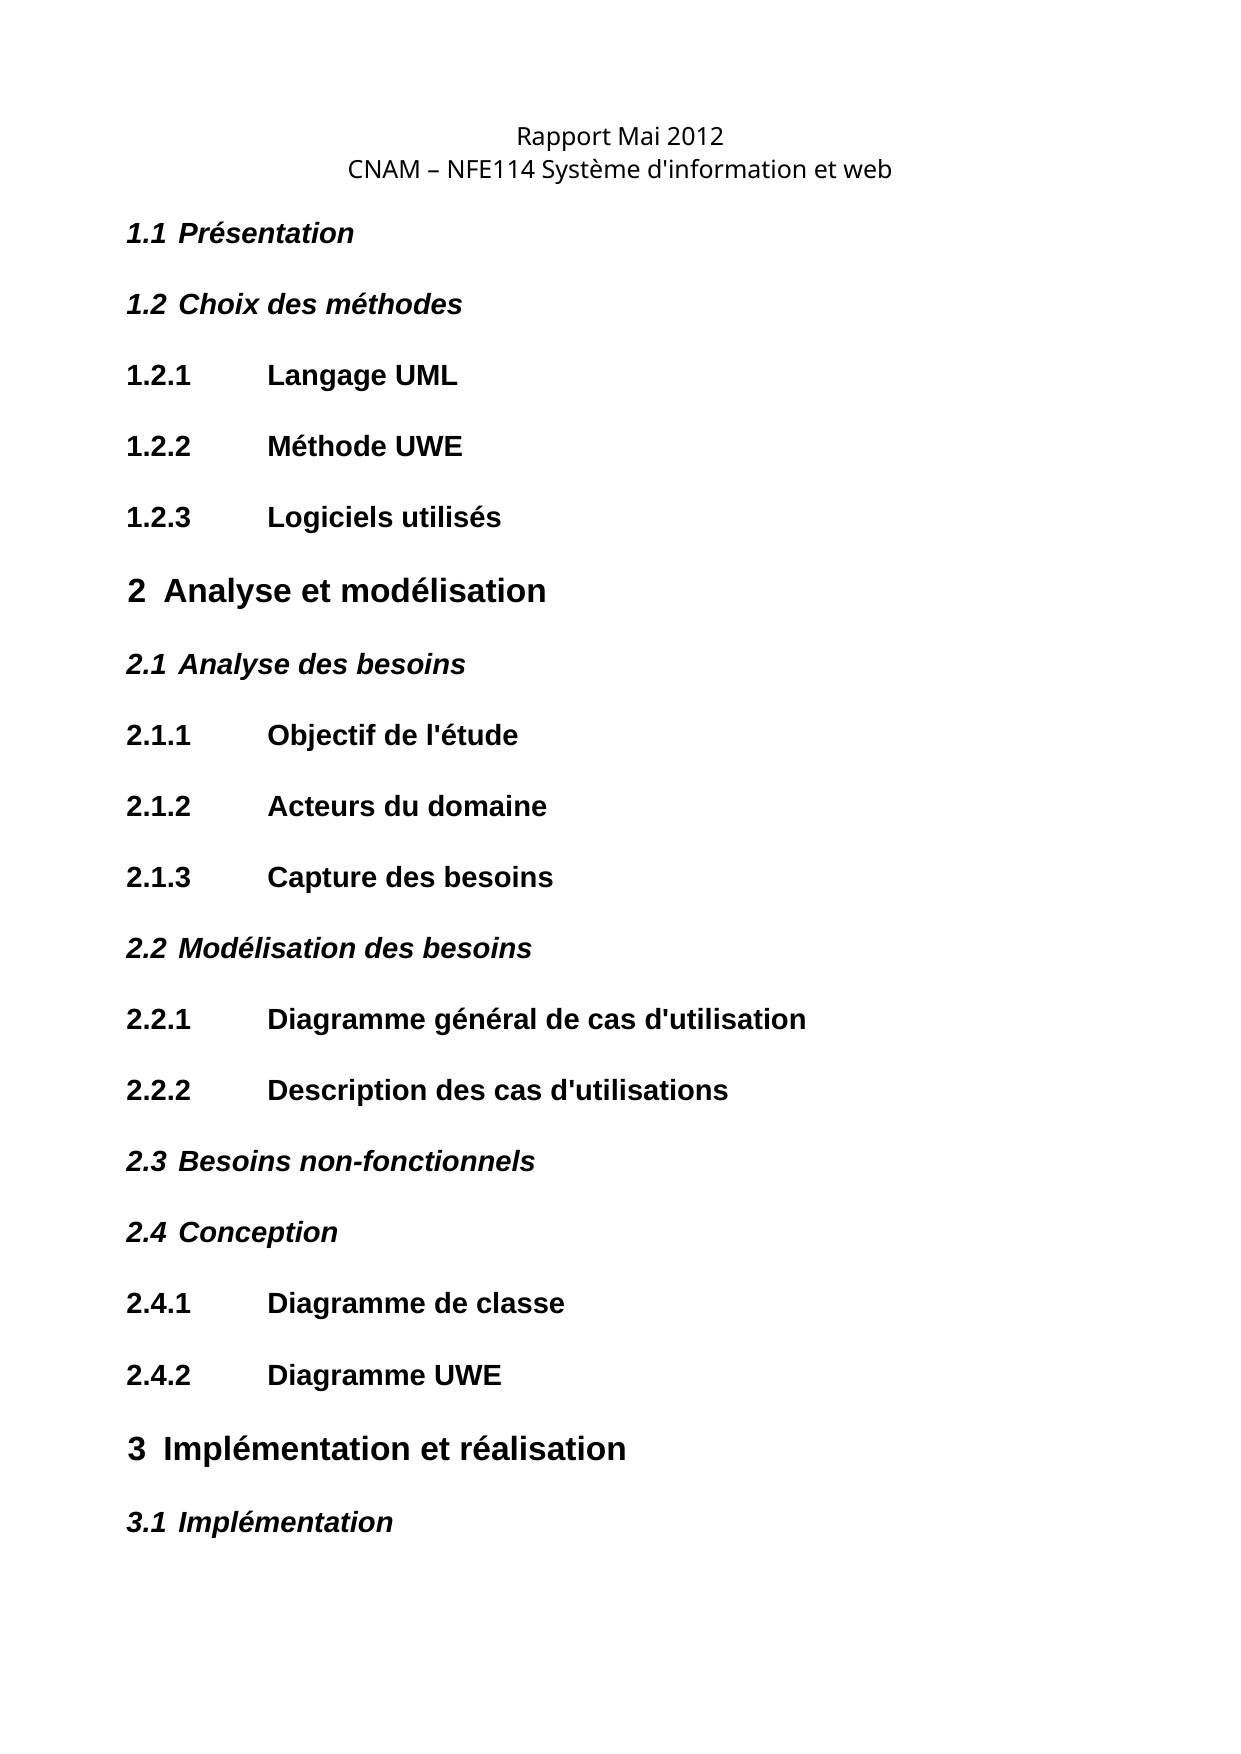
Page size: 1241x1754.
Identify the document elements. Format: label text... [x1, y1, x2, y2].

subtitle Logiciels utilisés [118, 500, 1122, 533]
subtitle Objectif de l'étude [118, 718, 1122, 752]
subtitle Langage UML [118, 358, 1122, 391]
subtitle Diagramme de classe [118, 1286, 1122, 1320]
subtitle Implémentation et réalisation [118, 1428, 1122, 1467]
subtitle Besoins non-fonctionnels [118, 1144, 1122, 1178]
subtitle Description des cas d'utilisations [118, 1073, 1122, 1107]
subtitle Capture des besoins [118, 860, 1122, 894]
subtitle Choix des méthodes [118, 287, 1122, 320]
subtitle Acteurs du domaine [118, 789, 1122, 823]
subtitle Modélisation des besoins [118, 931, 1122, 965]
subtitle Diagramme UWE [118, 1357, 1122, 1391]
subtitle Analyse des besoins [118, 647, 1122, 681]
subtitle Analyse et modélisation [118, 571, 1122, 609]
subtitle Méthode UWE [118, 429, 1122, 462]
subtitle Implémentation [118, 1505, 1122, 1538]
subtitle Diagramme général de cas d'utilisation [118, 1002, 1122, 1036]
subtitle Conception [118, 1215, 1122, 1249]
subtitle Présentation [118, 216, 1122, 249]
